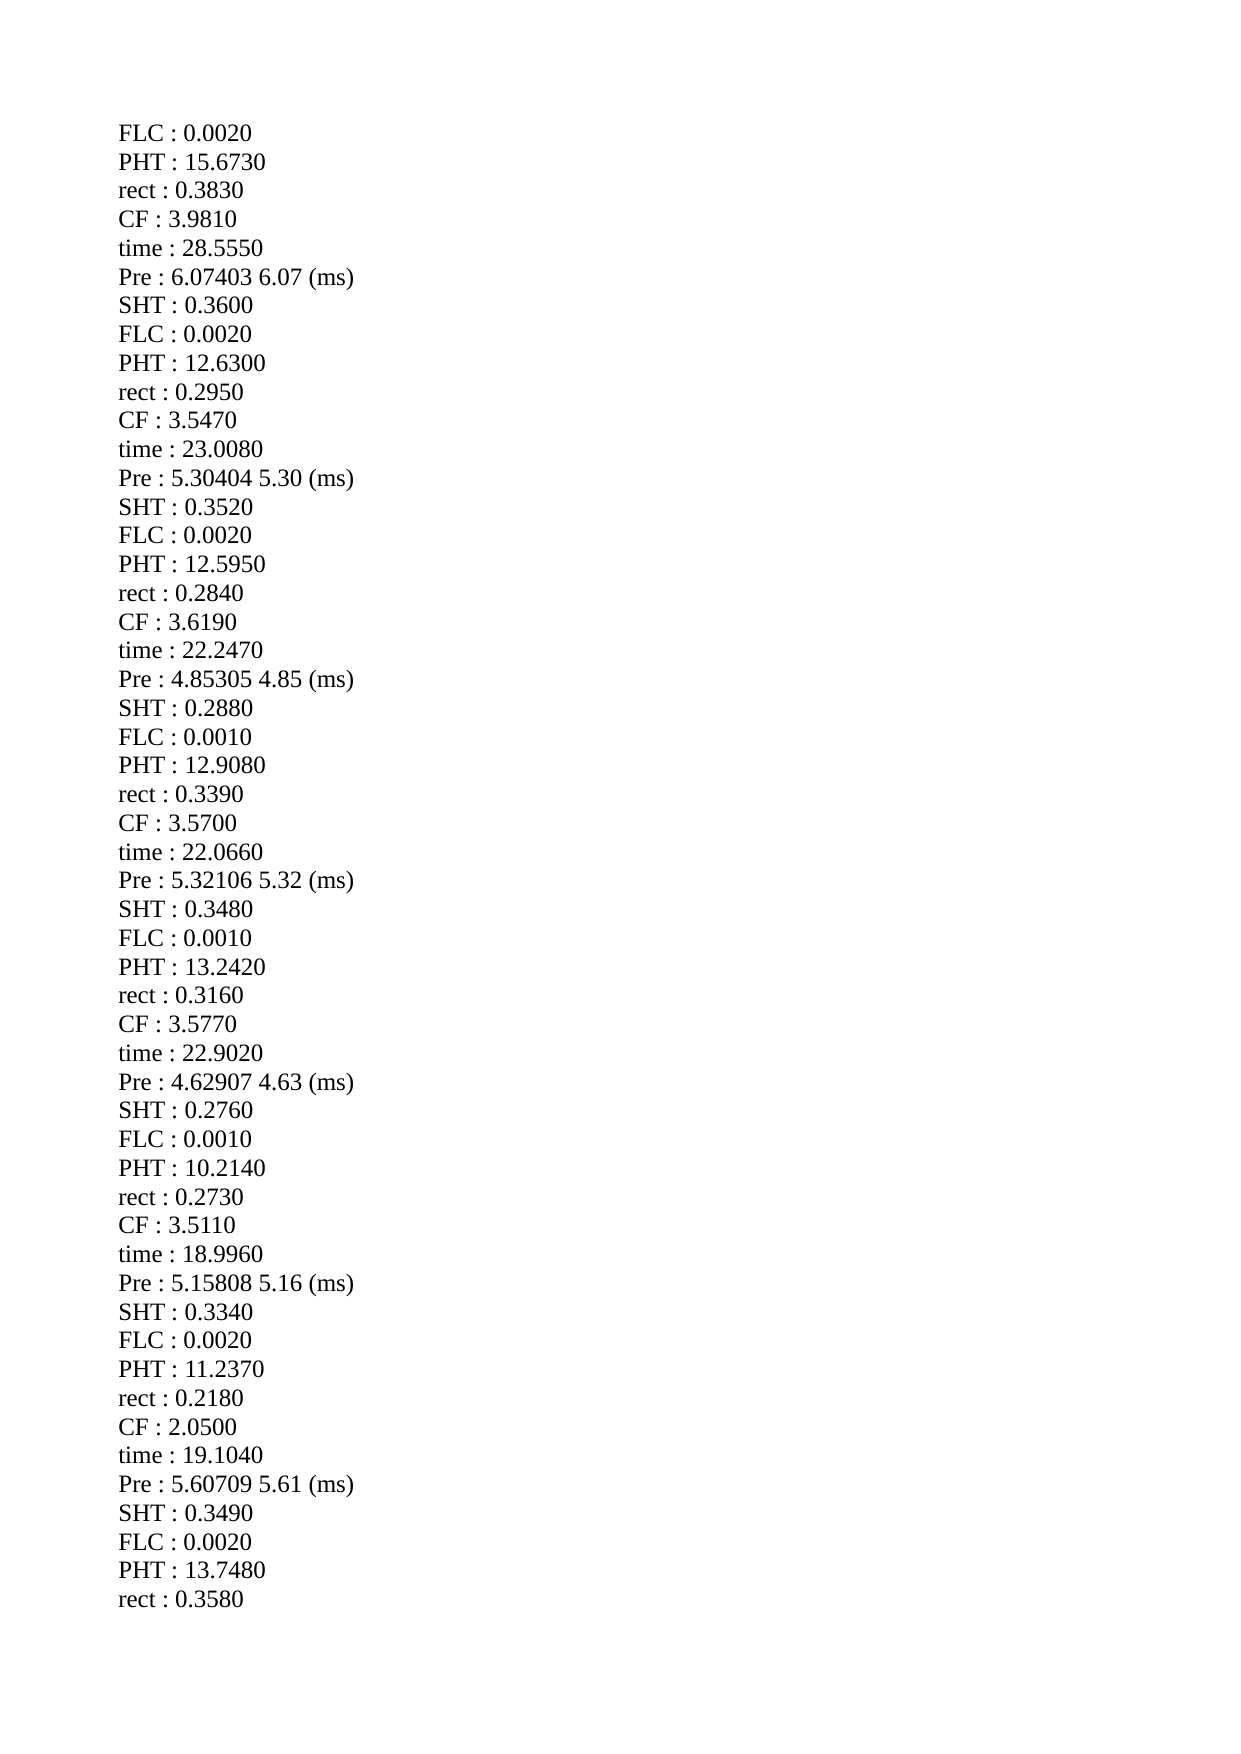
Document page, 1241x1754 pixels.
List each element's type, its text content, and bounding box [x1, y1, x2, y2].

text CF : 3.5110 [118, 1211, 1122, 1239]
text FLC : 0.0010 [118, 722, 1122, 751]
text FLC : 0.0020 [118, 118, 1122, 147]
text time : 22.9020 [118, 1038, 1122, 1067]
text PHT : 13.2420 [118, 952, 1122, 981]
text rect : 0.2950 [118, 377, 1122, 406]
text CF : 3.9810 [118, 204, 1122, 233]
text CF : 3.5770 [118, 1009, 1122, 1038]
text Pre : 5.15808 5.16 (ms) [118, 1268, 1122, 1297]
text CF : 3.6190 [118, 607, 1122, 636]
text rect : 0.2180 [118, 1383, 1122, 1412]
text rect : 0.3160 [118, 981, 1122, 1009]
text SHT : 0.3340 [118, 1297, 1122, 1326]
text PHT : 12.6300 [118, 348, 1122, 377]
text SHT : 0.3490 [118, 1498, 1122, 1527]
text Pre : 4.85305 4.85 (ms) [118, 664, 1122, 693]
text Pre : 5.32106 5.32 (ms) [118, 866, 1122, 894]
text SHT : 0.3480 [118, 894, 1122, 923]
text Pre : 5.30404 5.30 (ms) [118, 463, 1122, 492]
text time : 19.1040 [118, 1441, 1122, 1469]
text SHT : 0.2880 [118, 693, 1122, 722]
text CF : 2.0500 [118, 1412, 1122, 1441]
text CF : 3.5470 [118, 406, 1122, 434]
text time : 22.2470 [118, 636, 1122, 664]
text FLC : 0.0010 [118, 1124, 1122, 1153]
text PHT : 13.7480 [118, 1556, 1122, 1584]
text SHT : 0.3520 [118, 492, 1122, 521]
text PHT : 12.5950 [118, 549, 1122, 578]
text PHT : 15.6730 [118, 147, 1122, 176]
text PHT : 10.2140 [118, 1153, 1122, 1182]
text rect : 0.3580 [118, 1584, 1122, 1613]
text rect : 0.3830 [118, 176, 1122, 204]
text CF : 3.5700 [118, 808, 1122, 837]
text time : 28.5550 [118, 233, 1122, 262]
text FLC : 0.0010 [118, 923, 1122, 952]
text rect : 0.3390 [118, 779, 1122, 808]
text FLC : 0.0020 [118, 319, 1122, 348]
text FLC : 0.0020 [118, 521, 1122, 549]
text time : 18.9960 [118, 1239, 1122, 1268]
text FLC : 0.0020 [118, 1527, 1122, 1556]
text rect : 0.2730 [118, 1182, 1122, 1211]
text SHT : 0.3600 [118, 291, 1122, 319]
text time : 22.0660 [118, 837, 1122, 866]
text time : 23.0080 [118, 434, 1122, 463]
text rect : 0.2840 [118, 578, 1122, 607]
text Pre : 6.07403 6.07 (ms) [118, 262, 1122, 291]
text FLC : 0.0020 [118, 1326, 1122, 1354]
text PHT : 12.9080 [118, 751, 1122, 779]
text SHT : 0.2760 [118, 1096, 1122, 1124]
text Pre : 4.62907 4.63 (ms) [118, 1067, 1122, 1096]
text PHT : 11.2370 [118, 1354, 1122, 1383]
text Pre : 5.60709 5.61 (ms) [118, 1469, 1122, 1498]
